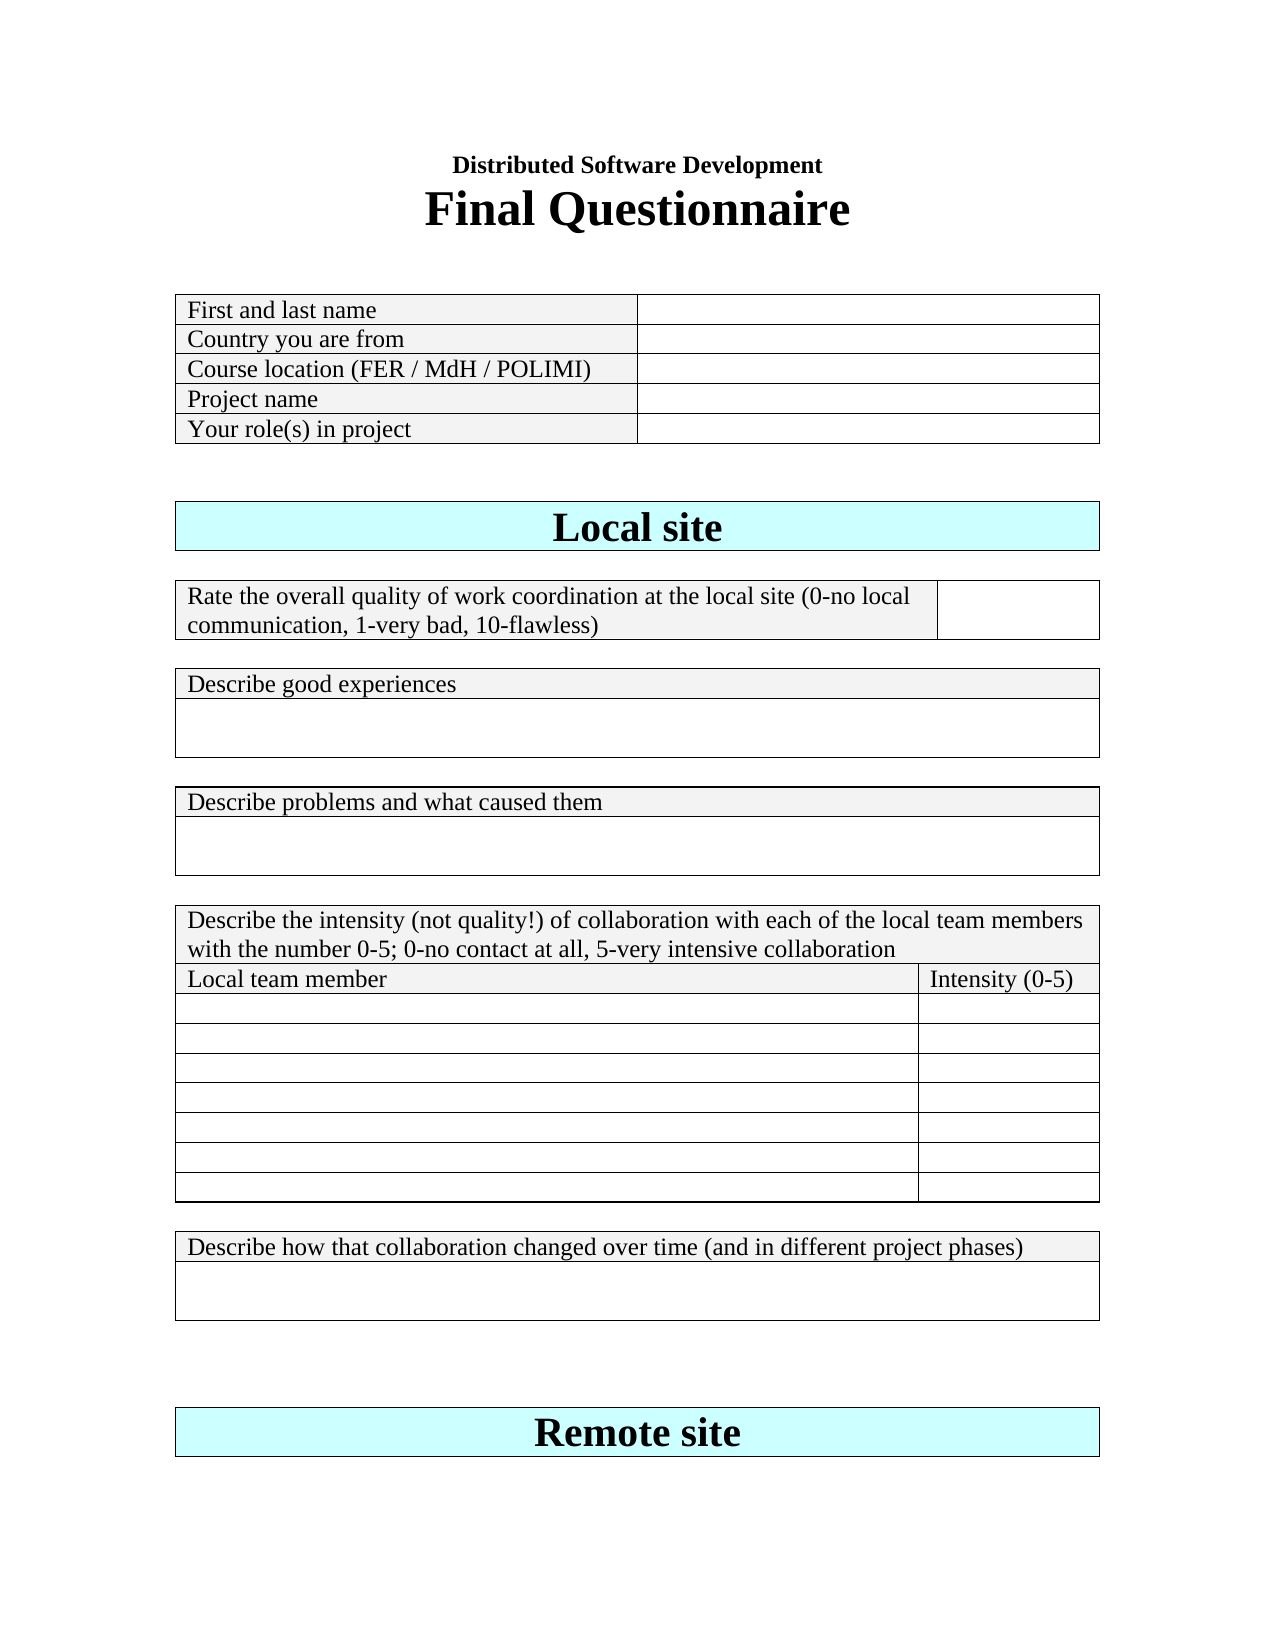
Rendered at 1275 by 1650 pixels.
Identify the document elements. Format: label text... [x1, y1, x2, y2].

table_cell [176, 1054, 918, 1082]
text Distributed Software Development [187, 150, 1087, 179]
table_header Describe how that collaboration changed over time (and in different project phases) [176, 1232, 1099, 1261]
table_cell [176, 994, 918, 1023]
table_cell [176, 817, 1099, 875]
table_header [638, 295, 1099, 323]
table_cell [919, 1173, 1099, 1201]
table_cell [638, 384, 1099, 413]
table_header Describe problems and what caused them [176, 788, 1099, 816]
table_cell [919, 1143, 1099, 1172]
table_cell Course location (FER / MdH / POLIMI) [176, 354, 637, 383]
table_cell [638, 354, 1099, 383]
table_header Describe good experiences [176, 669, 1099, 698]
table_cell [176, 699, 1099, 757]
table_cell [176, 1262, 1099, 1319]
table_header First and last name [176, 295, 637, 323]
table_cell [176, 1173, 918, 1201]
table_cell [176, 1143, 918, 1172]
table_header Rate the overall quality of work coordination at the local site (0-no local communication, 1-very bad, 10-flawless) [176, 581, 937, 638]
table_cell [638, 325, 1099, 353]
table_cell Intensity (0-5) [919, 964, 1099, 993]
table_cell [176, 1113, 918, 1142]
table_cell [176, 1083, 918, 1112]
table_cell Local team member [176, 964, 918, 993]
table_cell Country you are from [176, 325, 637, 353]
table_header [938, 581, 1099, 638]
text Final Questionnaire [187, 179, 1087, 236]
table_header Describe the intensity (not quality!) of collaboration with each of the local team members with the number 0-5; 0-no contact at all, 5-very intensive collaboration [176, 906, 1099, 963]
table_cell [919, 1113, 1099, 1142]
table_cell [638, 414, 1099, 443]
table_cell Your role(s) in project [176, 414, 637, 443]
table_cell [176, 1024, 918, 1052]
table_header Local site [176, 502, 1099, 550]
table_header Remote site [176, 1408, 1099, 1456]
table_cell [919, 994, 1099, 1023]
table_cell [919, 1054, 1099, 1082]
table_cell [919, 1083, 1099, 1112]
table_cell Project name [176, 384, 637, 413]
table_cell [919, 1024, 1099, 1052]
